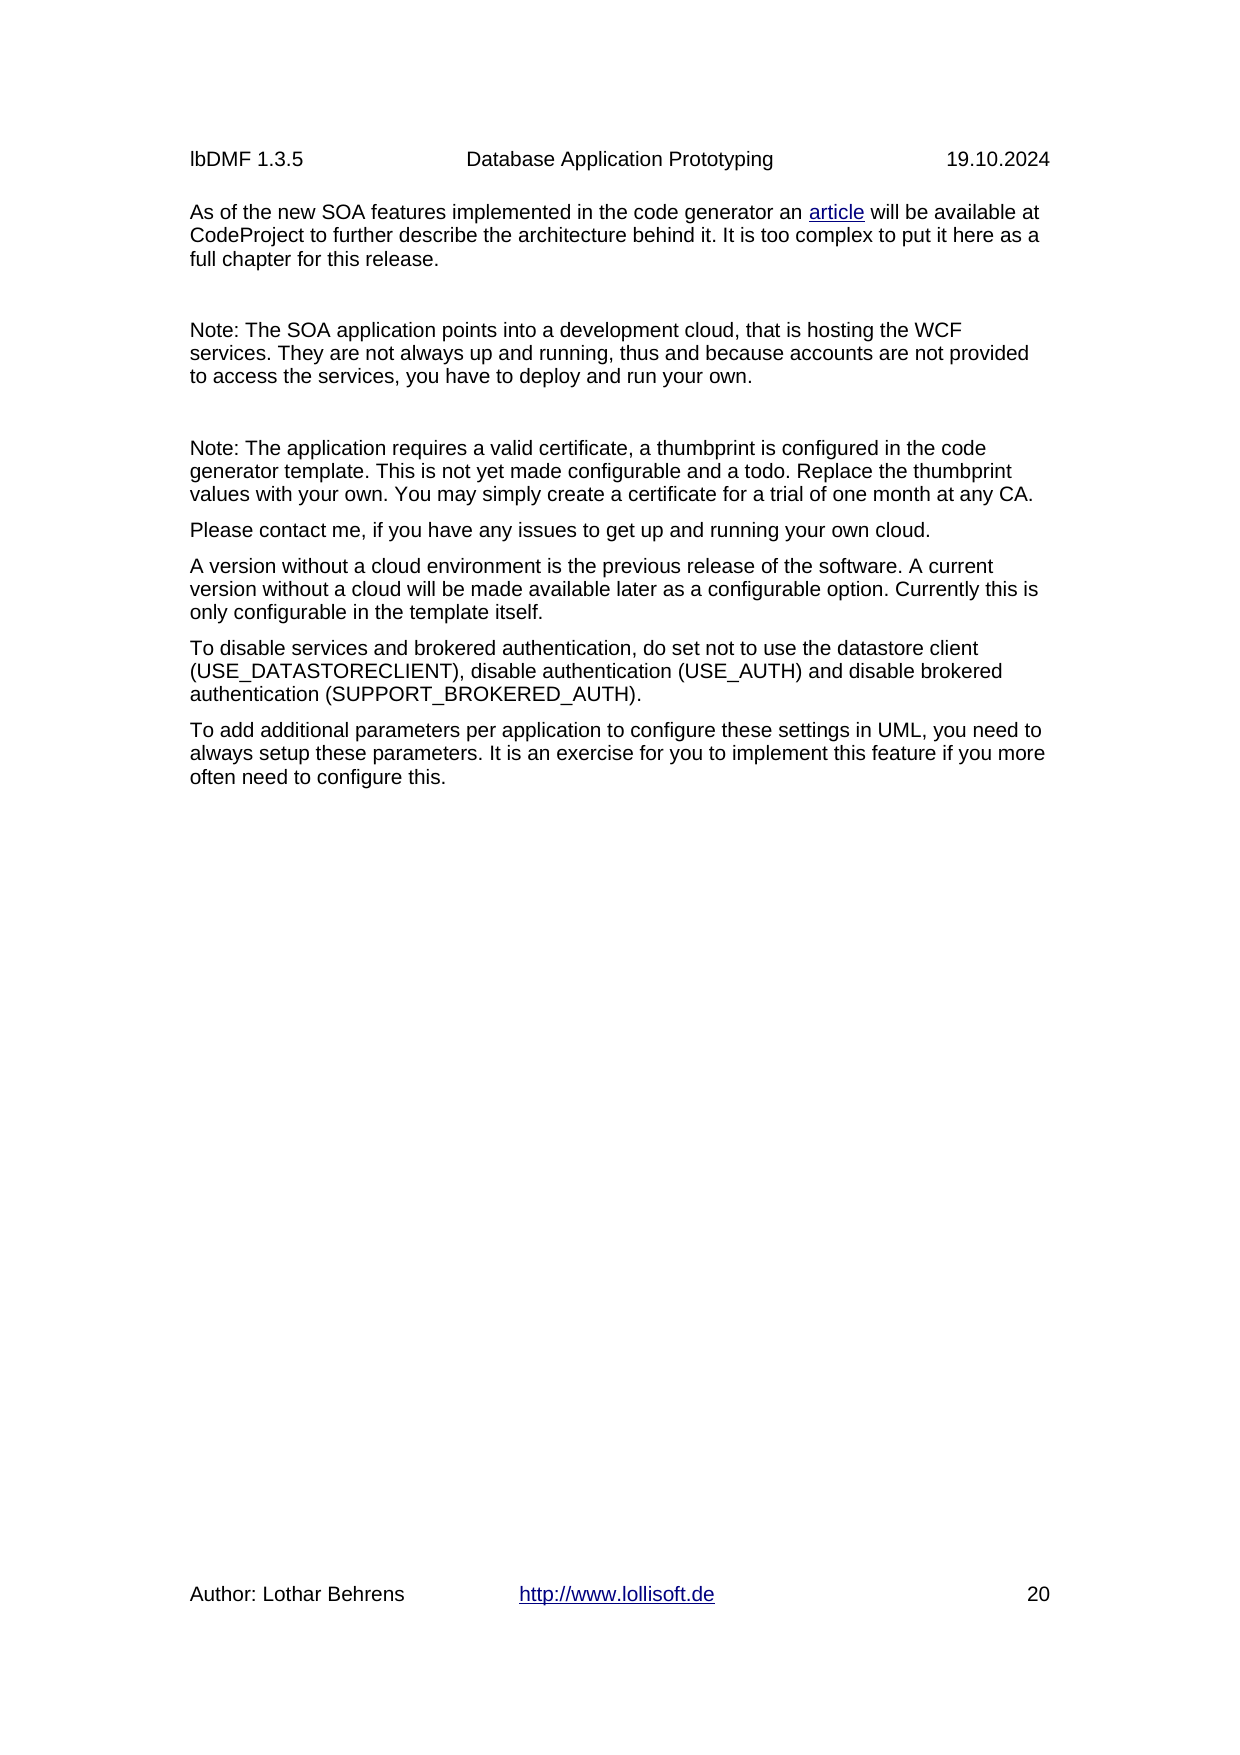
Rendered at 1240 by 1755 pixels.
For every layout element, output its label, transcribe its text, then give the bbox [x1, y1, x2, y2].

text To add additional parameters per application to configure these settings in UML, you need to always setup these parameters. It is an exercise for you to implement this feature if you more often need to configure this. [189, 719, 1050, 788]
text As of the new SOA features implemented in the code generator an article will be available at CodeProject to further describe the architecture behind it. It is too complex to put it here as a full chapter for this release. [189, 201, 1050, 270]
text A version without a cloud environment is the previous release of the software. A current version without a cloud will be made available later as a configurable option. Currently this is only configurable in the template itself. [189, 554, 1050, 624]
text Please contact me, if you have any issues to get up and running your own cloud. [189, 519, 1050, 542]
text To disable services and brokered authentication, do set not to use the datastore client (USE_DATASTORECLIENT), disable authentication (USE_AUTH) and disable brokered authentication (SUPPORT_BROKERED_AUTH). [189, 637, 1050, 706]
text Note: The SOA application points into a development cloud, that is hosting the WCF services. They are not always up and running, thus and because accounts are not provided to access the services, you have to deploy and run your own. [189, 318, 1050, 388]
text Note: The application requires a valid certificate, a thumbprint is configured in the code generator template. This is not yet made configurable and a todo. Replace the thumbprint values with your own. You may simply create a certificate for a trial of one month at any CA. [189, 436, 1050, 506]
